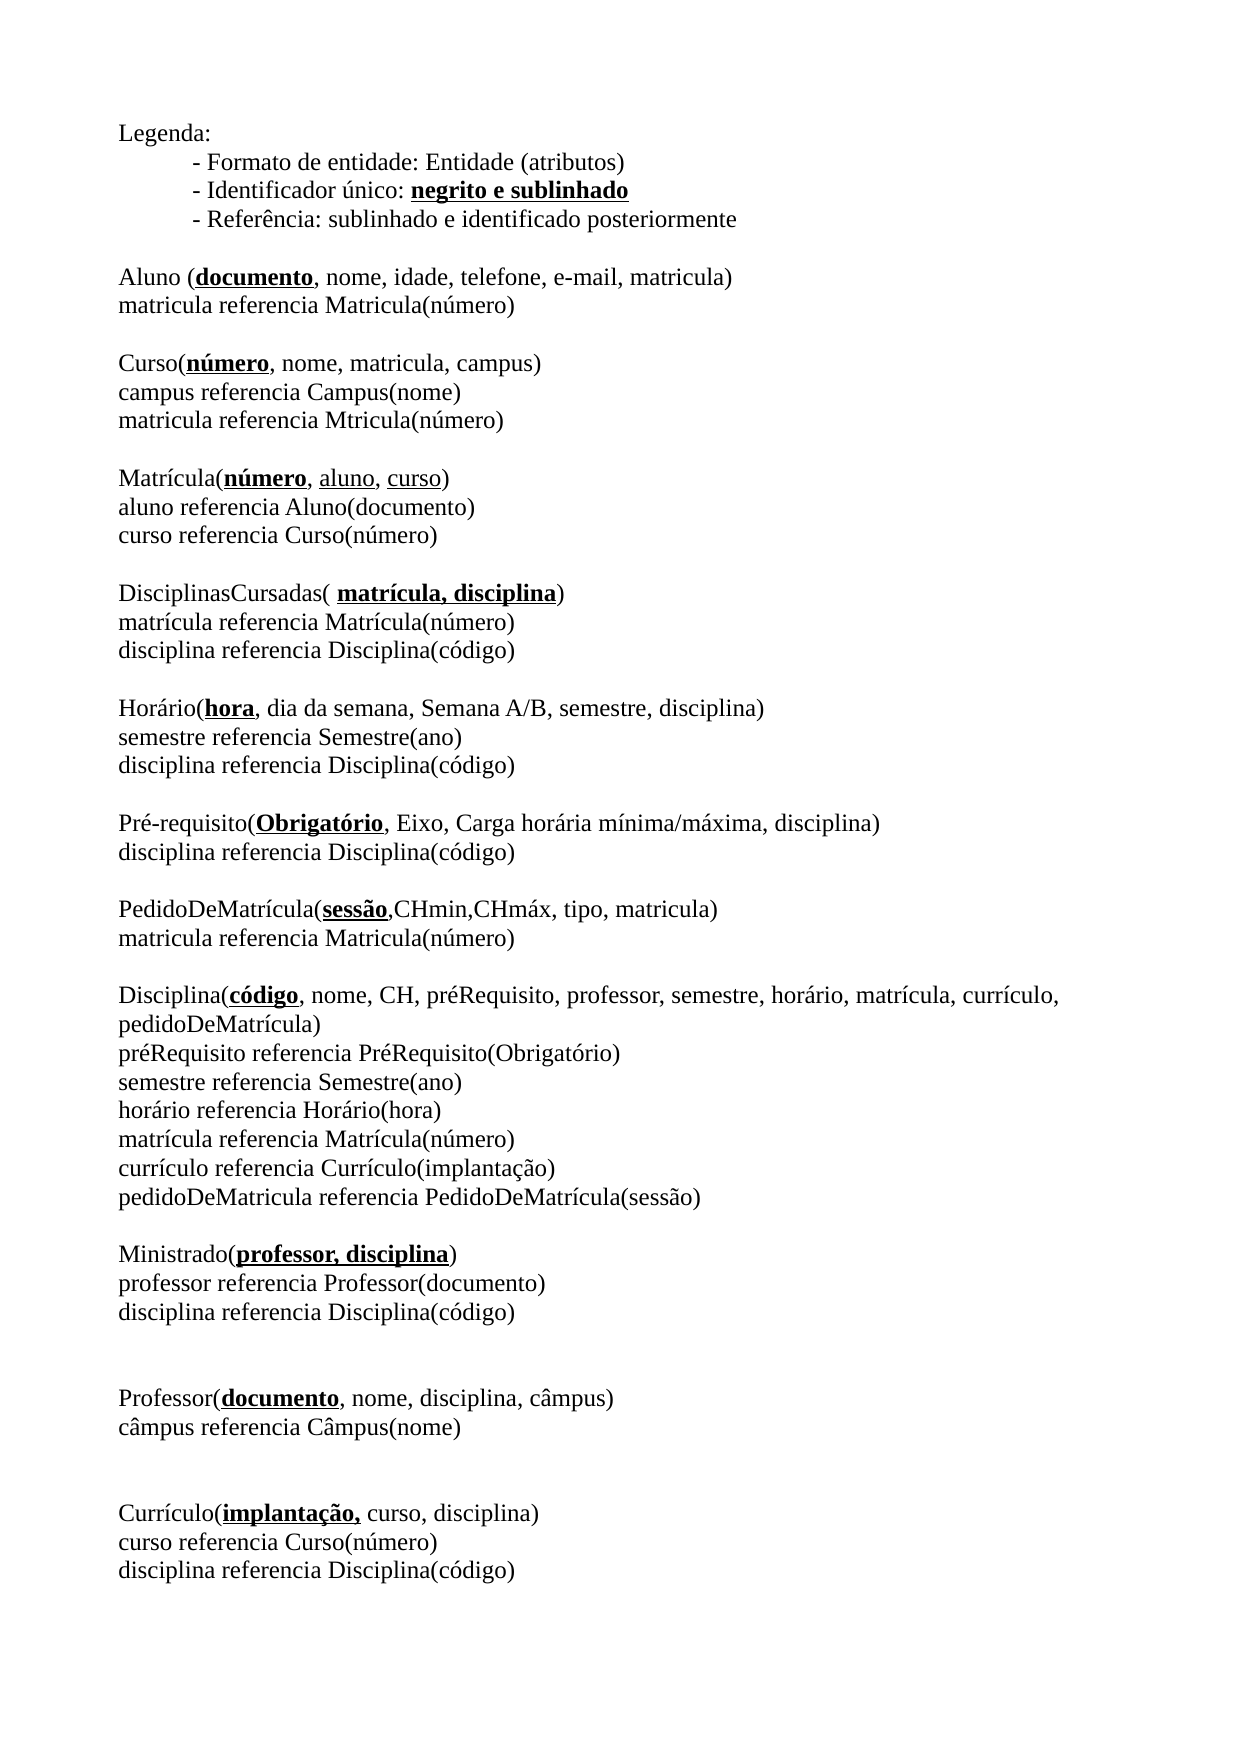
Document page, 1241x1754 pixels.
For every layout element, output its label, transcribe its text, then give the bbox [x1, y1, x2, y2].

text semestre referencia Semestre(ano) [118, 1067, 1122, 1096]
text disciplina referencia Disciplina(código) [118, 1297, 1122, 1326]
text matricula referencia Matricula(número) [118, 291, 1122, 319]
text PedidoDeMatrícula(sessão,CHmin,CHmáx, tipo, matricula) [118, 894, 1122, 923]
text - Formato de entidade: Entidade (atributos) [118, 147, 1122, 176]
text Curso(número, nome, matricula, campus) [118, 348, 1122, 377]
text pedidoDeMatricula referencia PedidoDeMatrícula(sessão) [118, 1182, 1122, 1211]
text Disciplina(código, nome, CH, préRequisito, professor, semestre, horário, matrícula, currículo, pedidoDeMatrícula) [118, 981, 1122, 1038]
text disciplina referencia Disciplina(código) [118, 1556, 1122, 1584]
text curso referencia Curso(número) [118, 521, 1122, 549]
text câmpus referencia Câmpus(nome) [118, 1412, 1122, 1441]
text disciplina referencia Disciplina(código) [118, 837, 1122, 866]
text disciplina referencia Disciplina(código) [118, 636, 1122, 664]
text horário referencia Horário(hora) [118, 1096, 1122, 1124]
text préRequisito referencia PréRequisito(Obrigatório) [118, 1038, 1122, 1067]
text semestre referencia Semestre(ano) [118, 722, 1122, 751]
text - Referência: sublinhado e identificado posteriormente [118, 204, 1122, 233]
text matrícula referencia Matrícula(número) [118, 1124, 1122, 1153]
text curso referencia Curso(número) [118, 1527, 1122, 1556]
text Matrícula(número, aluno, curso) [118, 463, 1122, 492]
text matrícula referencia Matrícula(número) [118, 607, 1122, 636]
text Legenda: [118, 118, 1122, 147]
text currículo referencia Currículo(implantação) [118, 1153, 1122, 1182]
text Currículo(implantação, curso, disciplina) [118, 1498, 1122, 1527]
text - Identificador único: negrito e sublinhado [118, 176, 1122, 204]
text Pré-requisito(Obrigatório, Eixo, Carga horária mínima/máxima, disciplina) [118, 808, 1122, 837]
text aluno referencia Aluno(documento) [118, 492, 1122, 521]
text matricula referencia Mtricula(número) [118, 406, 1122, 434]
text Horário(hora, dia da semana, Semana A/B, semestre, disciplina) [118, 693, 1122, 722]
text Ministrado(professor, disciplina) [118, 1239, 1122, 1268]
text Professor(documento, nome, disciplina, câmpus) [118, 1383, 1122, 1412]
text DisciplinasCursadas( matrícula, disciplina) [118, 578, 1122, 607]
text disciplina referencia Disciplina(código) [118, 751, 1122, 779]
text Aluno (documento, nome, idade, telefone, e-mail, matricula) [118, 262, 1122, 291]
text professor referencia Professor(documento) [118, 1268, 1122, 1297]
text campus referencia Campus(nome) [118, 377, 1122, 406]
text matricula referencia Matricula(número) [118, 923, 1122, 952]
